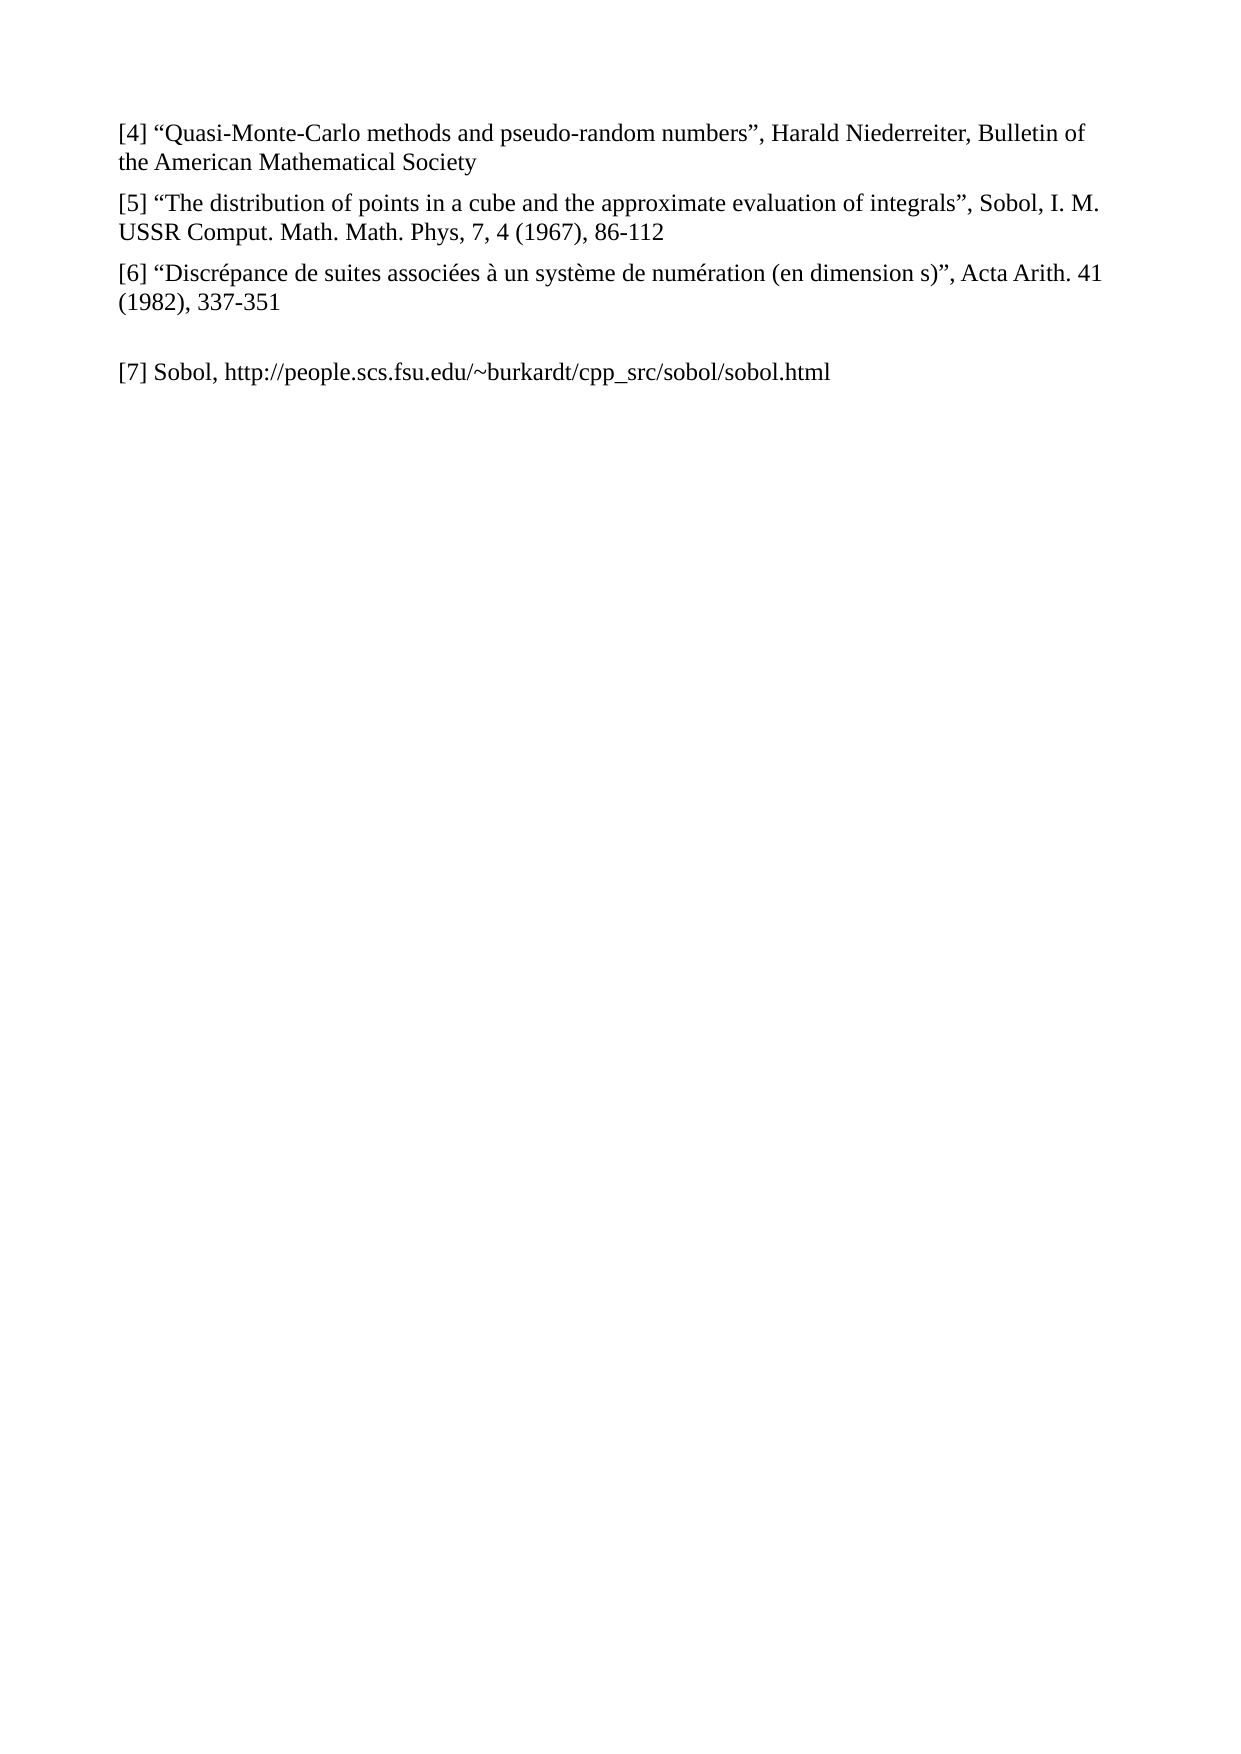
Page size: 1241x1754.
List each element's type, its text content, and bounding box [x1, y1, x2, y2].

text [4] “Quasi-Monte-Carlo methods and pseudo-random numbers”, Harald Niederreiter, Bulletin of the American Mathematical Society [118, 118, 1122, 176]
text [6] “Discrépance de suites associées à un système de numération (en dimension s)”, Acta Arith. 41 (1982), 337-351 [118, 258, 1122, 316]
text [5] “The distribution of points in a cube and the approximate evaluation of integrals”, Sobol, I. M. USSR Comput. Math. Math. Phys, 7, 4 (1967), 86-112 [118, 188, 1122, 246]
text [7] Sobol, http://people.scs.fsu.edu/~burkardt/cpp_src/sobol/sobol.html [118, 357, 1122, 386]
